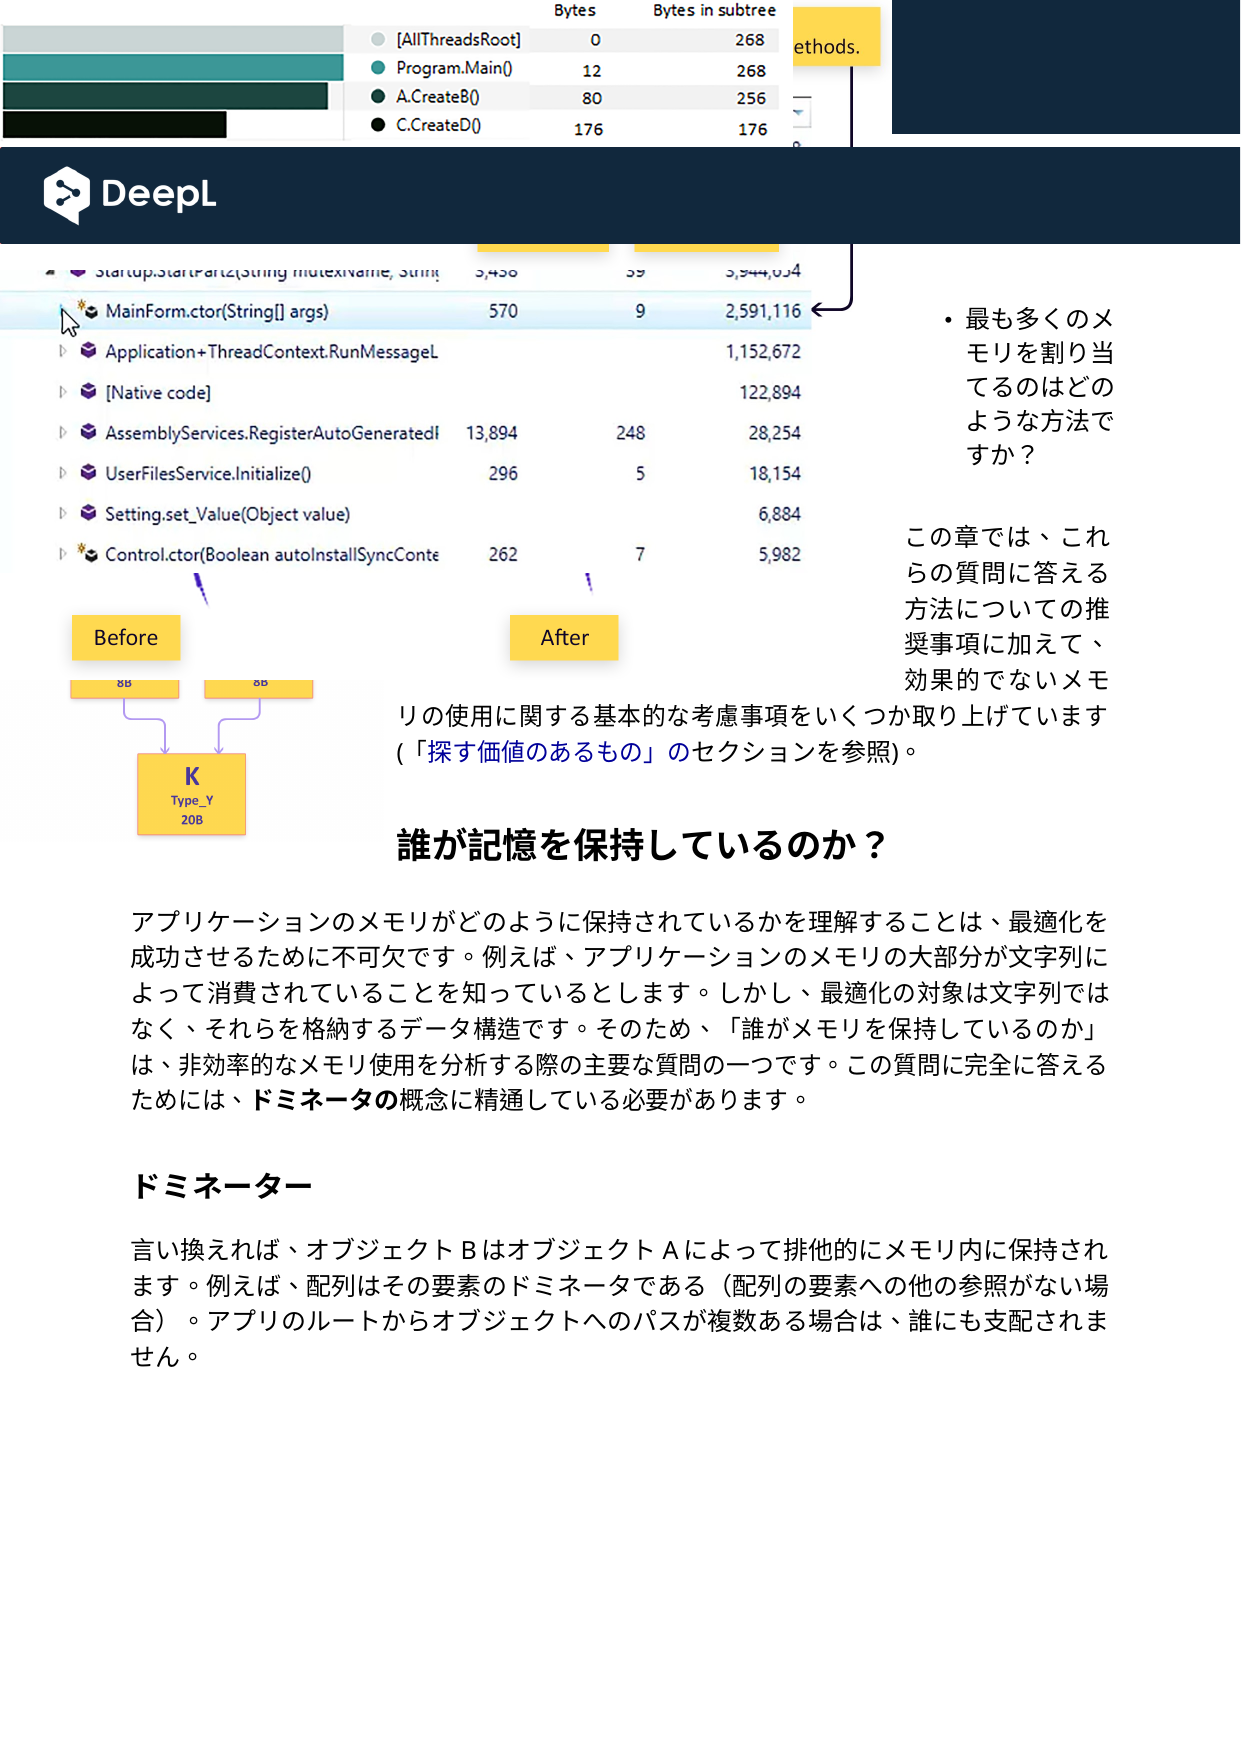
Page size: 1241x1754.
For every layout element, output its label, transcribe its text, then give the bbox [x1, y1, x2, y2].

text ドミネーター [131, 1166, 1122, 1206]
list 最も多くのメモリを割り当てるのはどのような方法ですか？ [892, 301, 1122, 472]
text アプリケーションのメモリがどのように保持されているかを理解することは、最適化を成功させるために不可欠です。例えば、アプリケーションのメモリの大部分が文字列によって消費されていることを知っているとします。しかし、最適化の対象は文字列ではなく、それらを格納するデータ構造です。そのため、「誰がメモリを保持しているのか」は、非効率的なメモリ使用を分析する際の主要な質問の一つです。この質問に完全に答えるためには、ドミネータの概念に精通している必要があります。 [131, 904, 1111, 1117]
text 言い換えれば、オブジェクトBはオブジェクトAによって排他的にメモリ内に保持されます。例えば、配列はその要素のドミネータである（配列の要素への他の参照がない場合）。アプリのルートからオブジェクトへのパスが複数ある場合は、誰にも支配されません。 [131, 1233, 1110, 1374]
text この章では、これらの質問に答える方法についての推奨事項に加えて、効果的でないメモリの使用に関する基本的な考慮事項をいくつか取り上げています (「探す価値のあるもの」のセクションを参照)。 [384, 520, 1110, 768]
picture [0, 0, 1241, 842]
subtitle 誰が記憶を保持しているのか？ [131, 821, 1122, 869]
